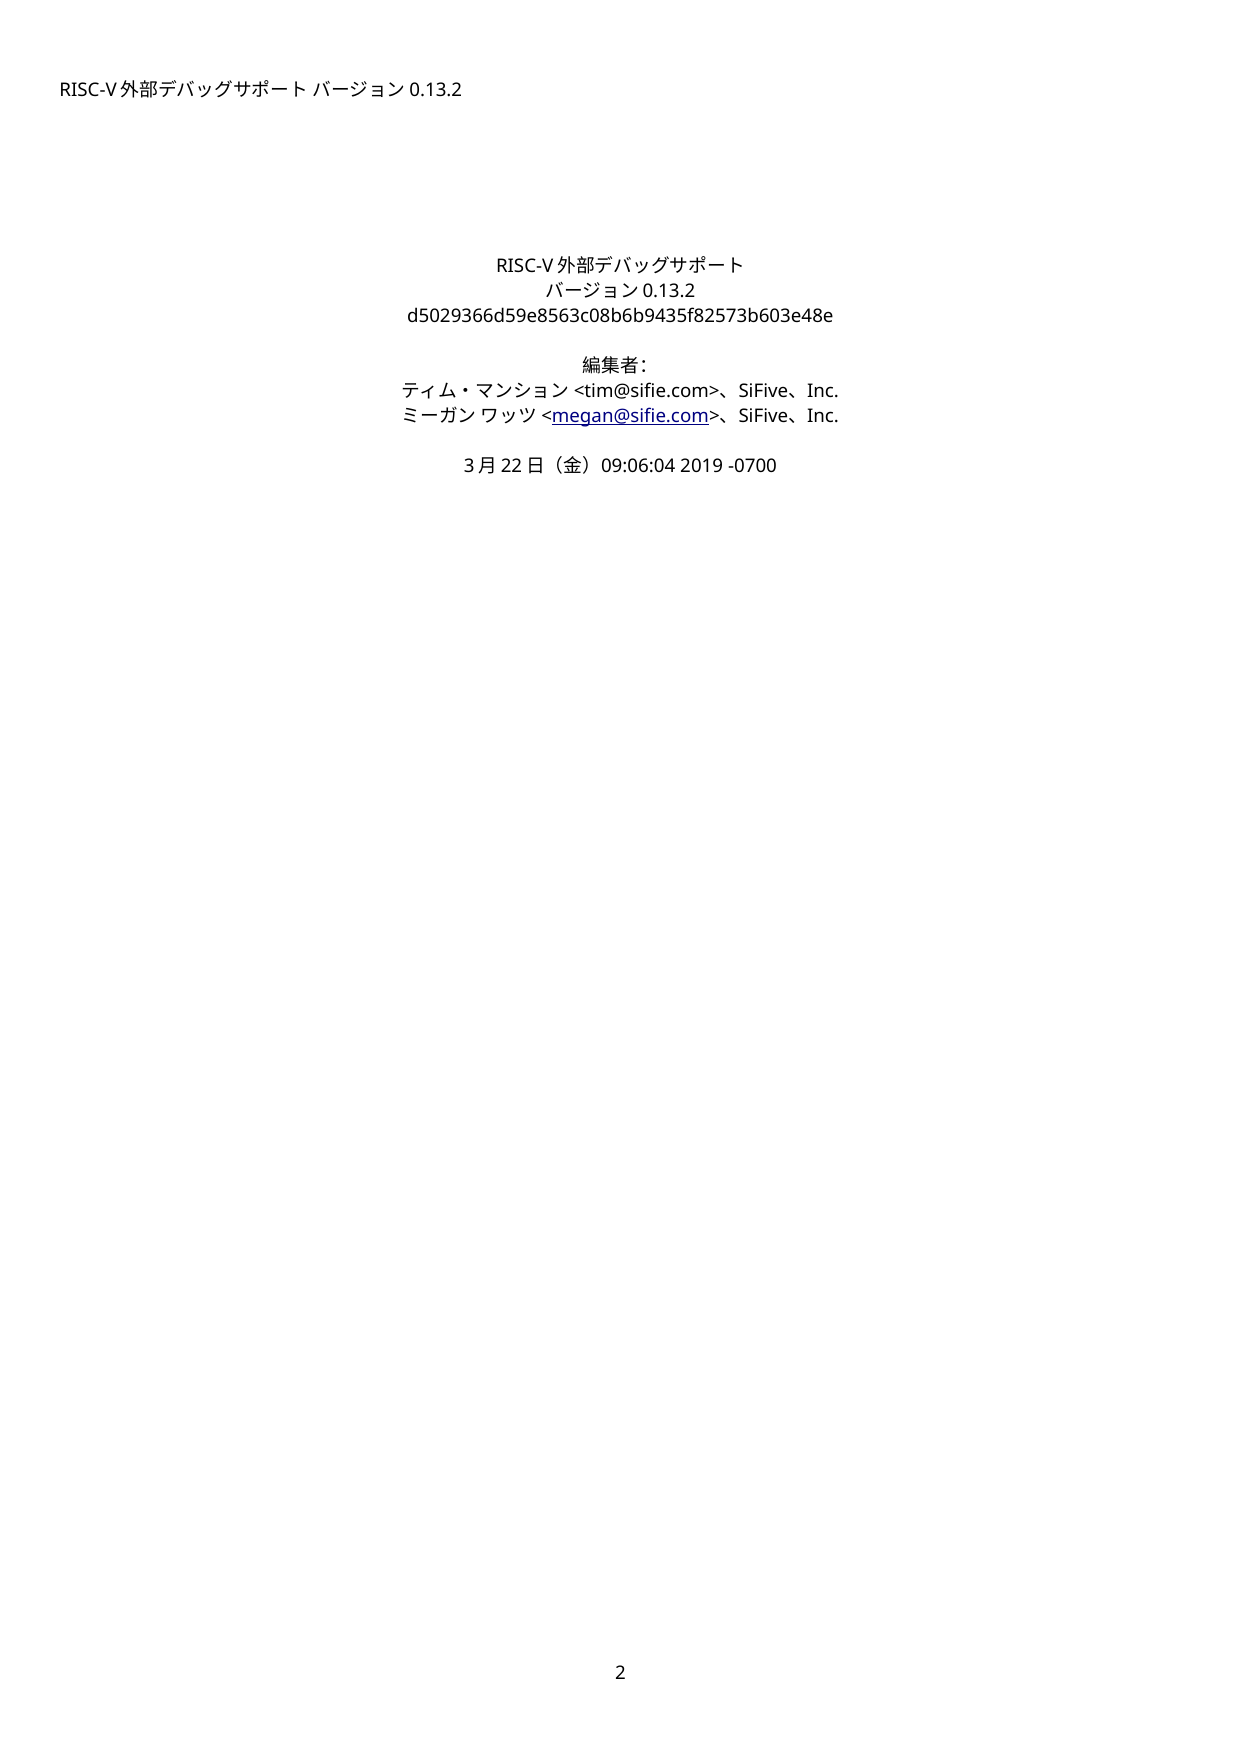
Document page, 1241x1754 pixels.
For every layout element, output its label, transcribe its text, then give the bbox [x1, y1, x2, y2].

text バージョン0.13.2 [59, 277, 1181, 302]
text RISC-V外部デバッグサポート [59, 252, 1181, 277]
text d5029366d59e8563c08b6b9435f82573b603e48e [59, 302, 1181, 327]
text ティム・マンション <tim@sifie.com>、SiFive、Inc. [59, 377, 1181, 402]
text ミーガン ワッツ <megan@sifie.com>、SiFive、Inc. [59, 402, 1181, 427]
text 3月22日（金）09:06:04 2019 -0700 [59, 452, 1181, 477]
text 編集者： [59, 352, 1181, 377]
